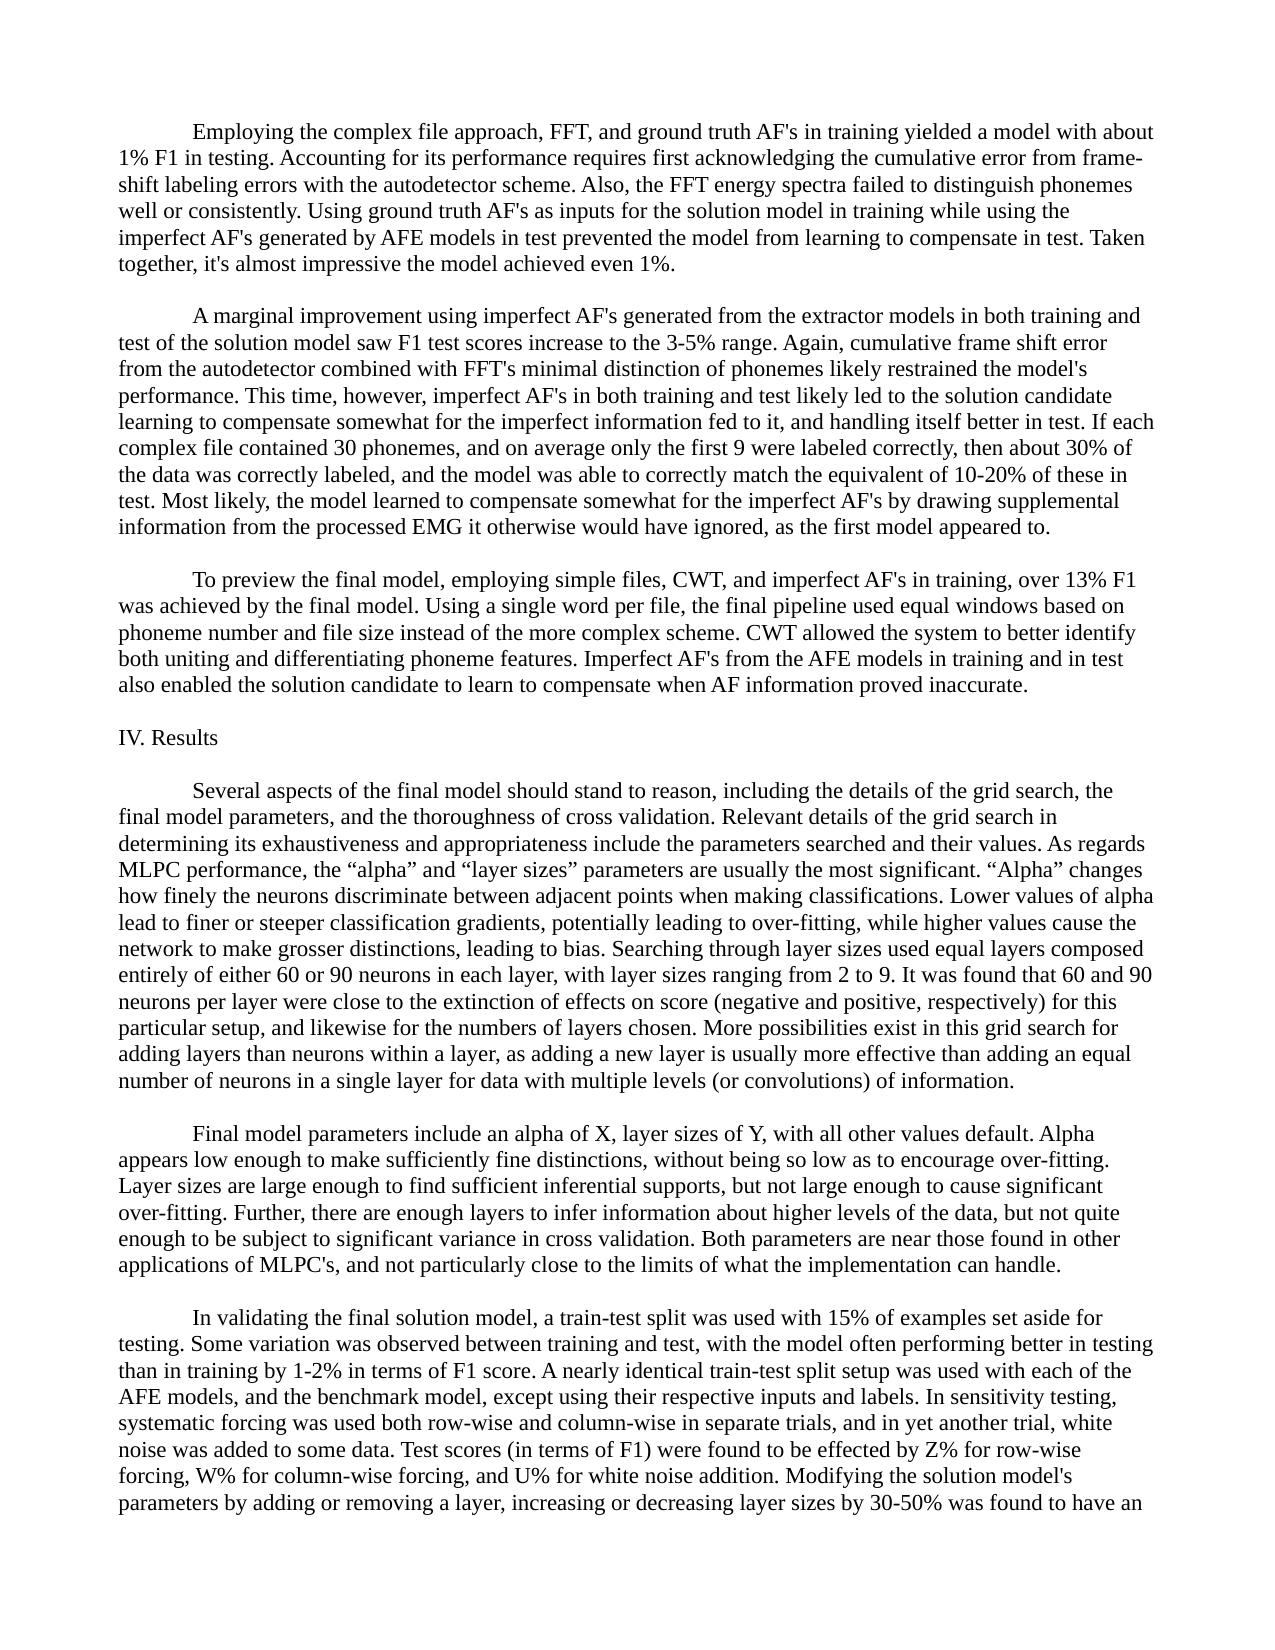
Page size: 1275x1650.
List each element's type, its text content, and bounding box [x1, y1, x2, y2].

text A marginal improvement using imperfect AF's generated from the extractor models in both training and test of the solution model saw F1 test scores increase to the 3-5% range. Again, cumulative frame shift error from the autodetector combined with FFT's minimal distinction of phonemes likely restrained the model's performance. This time, however, imperfect AF's in both training and test likely led to the solution candidate learning to compensate somewhat for the imperfect information fed to it, and handling itself better in test. If each complex file contained 30 phonemes, and on average only the first 9 were labeled correctly, then about 30% of the data was correctly labeled, and the model was able to correctly match the equivalent of 10-20% of these in test. Most likely, the model learned to compensate somewhat for the imperfect AF's by drawing supplemental information from the processed EMG it otherwise would have ignored, as the first model appeared to. [118, 303, 1157, 540]
text Employing the complex file approach, FFT, and ground truth AF's in training yielded a model with about 1% F1 in testing. Accounting for its performance requires first acknowledging the cumulative error from frame-shift labeling errors with the autodetector scheme. Also, the FFT energy spectra failed to distinguish phonemes well or consistently. Using ground truth AF's as inputs for the solution model in training while using the imperfect AF's generated by AFE models in test prevented the model from learning to compensate in test. Taken together, it's almost impressive the model achieved even 1%. [118, 118, 1157, 276]
text IV. Results [118, 724, 1157, 751]
text In validating the final solution model, a train-test split was used with 15% of examples set aside for testing. Some variation was observed between training and test, with the model often performing better in testing than in training by 1-2% in terms of F1 score. A nearly identical train-test split setup was used with each of the AFE models, and the benchmark model, except using their respective inputs and labels. In sensitivity testing, systematic forcing was used both row-wise and column-wise in separate trials, and in yet another trial, white noise was added to some data. Test scores (in terms of F1) were found to be effected by Z% for row-wise forcing, W% for column-wise forcing, and U% for white noise addition. Modifying the solution model's parameters by adding or removing a layer, increasing or decreasing layer sizes by 30-50% was found to have an [118, 1304, 1157, 1515]
text Several aspects of the final model should stand to reason, including the details of the grid search, the final model parameters, and the thoroughness of cross validation. Relevant details of the grid search in determining its exhaustiveness and appropriateness include the parameters searched and their values. As regards MLPC performance, the “alpha” and “layer sizes” parameters are usually the most significant. “Alpha” changes how finely the neurons discriminate between adjacent points when making classifications. Lower values of alpha lead to finer or steeper classification gradients, potentially leading to over-fitting, while higher values cause the network to make grosser distinctions, leading to bias. Searching through layer sizes used equal layers composed entirely of either 60 or 90 neurons in each layer, with layer sizes ranging from 2 to 9. It was found that 60 and 90 neurons per layer were close to the extinction of effects on score (negative and positive, respectively) for this particular setup, and likewise for the numbers of layers chosen. More possibilities exist in this grid search for adding layers than neurons within a layer, as adding a new layer is usually more effective than adding an equal number of neurons in a single layer for data with multiple levels (or convolutions) of information. [118, 777, 1157, 1093]
text Final model parameters include an alpha of X, layer sizes of Y, with all other values default. Alpha appears low enough to make sufficiently fine distinctions, without being so low as to encourage over-fitting. Layer sizes are large enough to find sufficient inferential supports, but not large enough to cause significant over-fitting. Further, there are enough layers to infer information about higher levels of the data, but not quite enough to be subject to significant variance in cross validation. Both parameters are near those found in other applications of MLPC's, and not particularly close to the limits of what the implementation can handle. [118, 1119, 1157, 1278]
text To preview the final model, employing simple files, CWT, and imperfect AF's in training, over 13% F1 was achieved by the final model. Using a single word per file, the final pipeline used equal windows based on phoneme number and file size instead of the more complex scheme. CWT allowed the system to better identify both uniting and differentiating phoneme features. Imperfect AF's from the AFE models in training and in test also enabled the solution candidate to learn to compensate when AF information proved inaccurate. [118, 566, 1157, 698]
